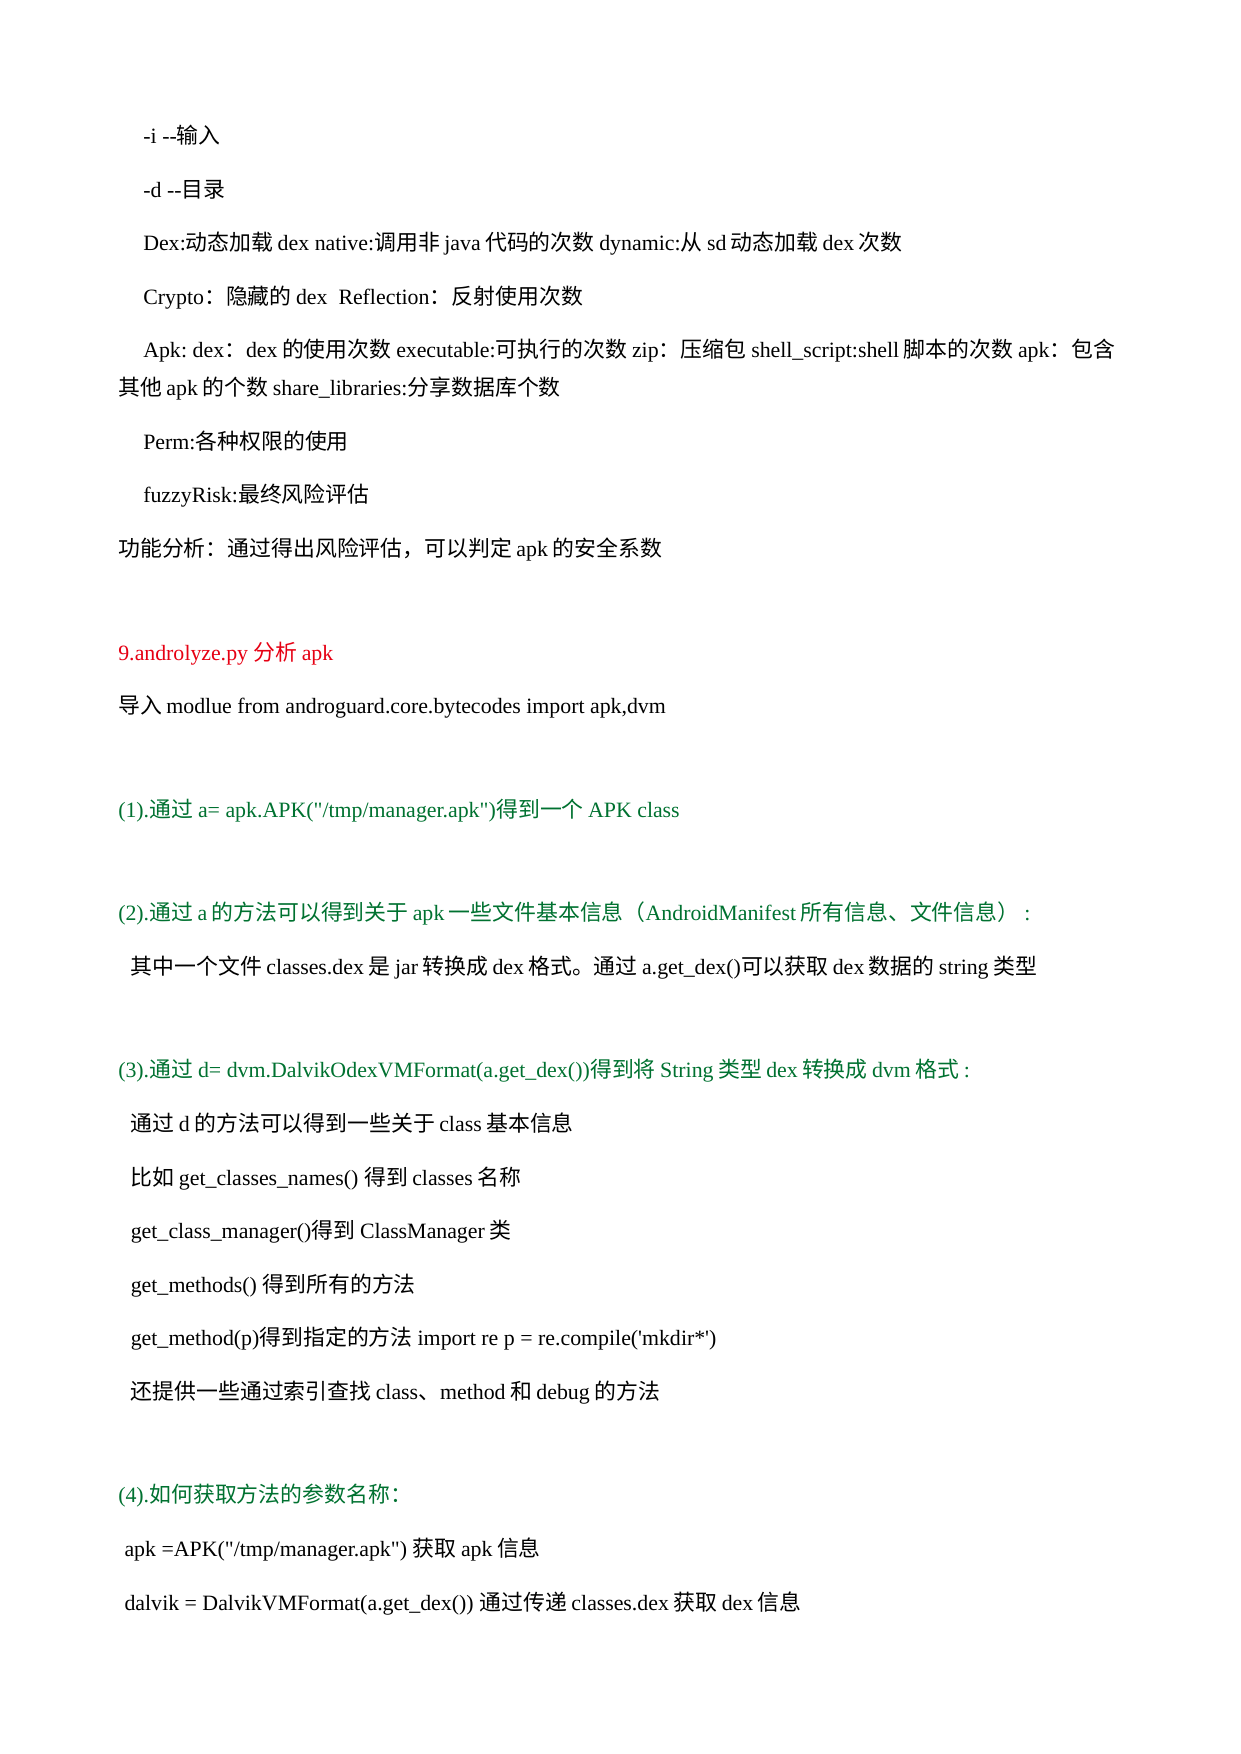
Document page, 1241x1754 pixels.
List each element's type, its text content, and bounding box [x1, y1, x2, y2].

text Crypto：隐藏的dex Reflection：反射使用次数 [118, 279, 1122, 310]
text (3).通过 d= dvm.DalvikOdexVMFormat(a.get_dex())得到将String类型dex转换成dvm格式 : [118, 1052, 1122, 1084]
text -i --输入 [118, 118, 1122, 150]
text get_class_manager()得到ClassManager类 [118, 1213, 1122, 1245]
text fuzzyRisk:最终风险评估 [118, 477, 1122, 509]
text 通过d的方法可以得到一些关于class基本信息 [118, 1106, 1122, 1138]
text Perm:各种权限的使用 [118, 424, 1122, 455]
text get_methods() 得到所有的方法 [118, 1267, 1122, 1298]
text 还提供一些通过索引查找class、method和debug的方法 [118, 1374, 1122, 1405]
text (4).如何获取方法的参数名称： [118, 1477, 1122, 1509]
text 其中一个文件classes.dex是jar转换成dex格式。通过a.get_dex()可以获取dex数据的string类型 [118, 949, 1122, 981]
text (2).通过a的方法可以得到关于apk一些文件基本信息（AndroidManifest所有信息、文件信息） : [118, 895, 1122, 927]
text 比如get_classes_names() 得到classes名称 [118, 1159, 1122, 1191]
text apk =APK("/tmp/manager.apk") 获取apk信息 [118, 1531, 1122, 1563]
text Dex:动态加载dex native:调用非java代码的次数 dynamic:从sd动态加载dex次数 [118, 225, 1122, 257]
text Apk: dex：dex的使用次数 executable:可执行的次数 zip：压缩包 shell_script:shell脚本的次数 apk：包含其他apk的个数 share_libraries:分享数据库个数 [118, 332, 1122, 402]
text get_method(p)得到指定的方法 import re p = re.compile('mkdir*') [118, 1320, 1122, 1352]
text -d --目录 [118, 172, 1122, 203]
text 功能分析：通过得出风险评估，可以判定apk的安全系数 [118, 531, 1122, 562]
text 导入modlue from androguard.core.bytecodes import apk,dvm [118, 688, 1122, 720]
text (1).通过 a= apk.APK("/tmp/manager.apk")得到一个APK class [118, 792, 1122, 823]
text dalvik = DalvikVMFormat(a.get_dex()) 通过传递classes.dex获取dex信息 [118, 1584, 1122, 1616]
text 9.androlyze.py 分析apk [118, 634, 1122, 666]
